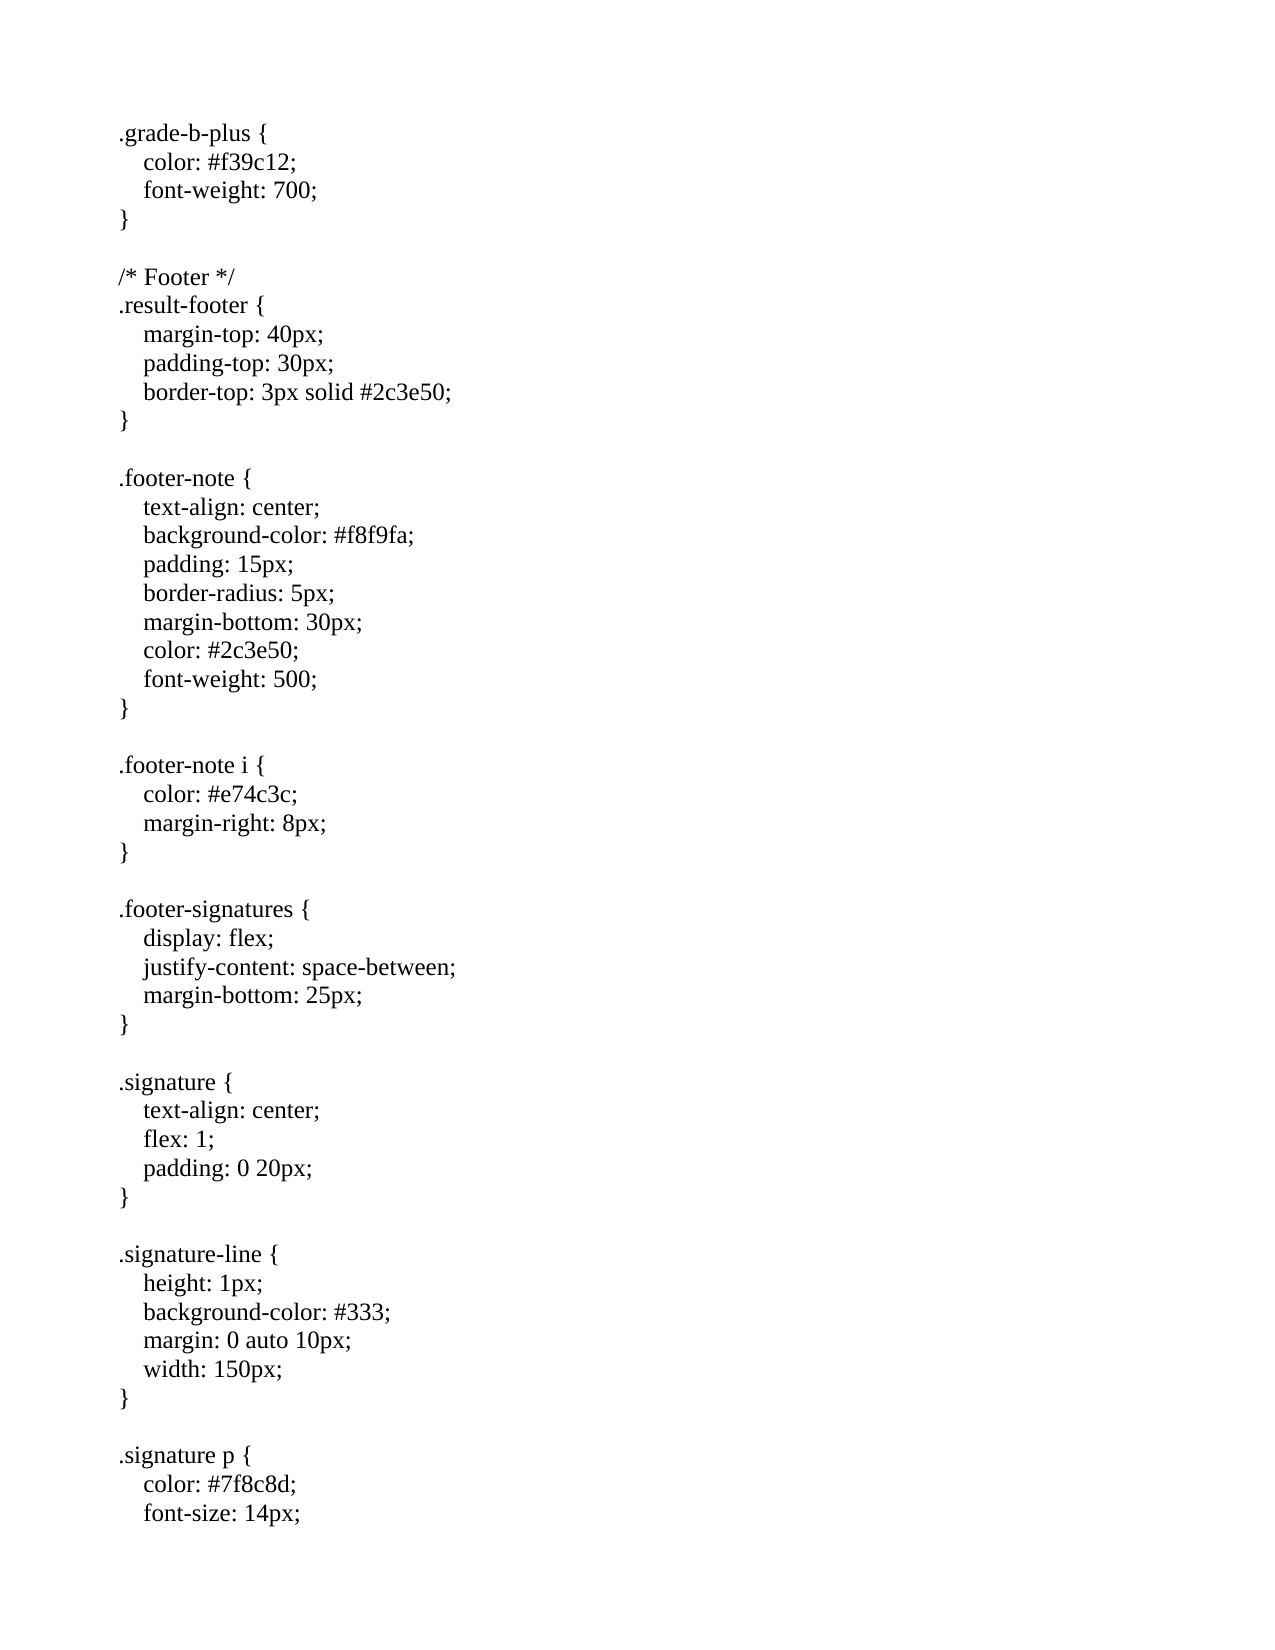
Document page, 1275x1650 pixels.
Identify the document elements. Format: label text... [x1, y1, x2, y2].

text color: #7f8c8d; [118, 1469, 1157, 1498]
text .signature-line { [118, 1239, 1157, 1268]
text .signature { [118, 1067, 1157, 1096]
text .footer-note i { [118, 751, 1157, 779]
text text-align: center; [118, 1096, 1157, 1124]
text flex: 1; [118, 1124, 1157, 1153]
text margin-right: 8px; [118, 808, 1157, 837]
text background-color: #333; [118, 1297, 1157, 1326]
text padding: 0 20px; [118, 1153, 1157, 1182]
text border-top: 3px solid #2c3e50; [118, 377, 1157, 406]
text margin: 0 auto 10px; [118, 1326, 1157, 1354]
text } [118, 1383, 1157, 1412]
text .grade-b-plus { [118, 118, 1157, 147]
text height: 1px; [118, 1268, 1157, 1297]
text /* Footer */ [118, 262, 1157, 291]
text margin-bottom: 25px; [118, 981, 1157, 1009]
text } [118, 204, 1157, 233]
text } [118, 1009, 1157, 1038]
text margin-top: 40px; [118, 319, 1157, 348]
text color: #f39c12; [118, 147, 1157, 176]
text display: flex; [118, 923, 1157, 952]
text text-align: center; [118, 492, 1157, 521]
text .footer-signatures { [118, 894, 1157, 923]
text .footer-note { [118, 463, 1157, 492]
text width: 150px; [118, 1354, 1157, 1383]
text margin-bottom: 30px; [118, 607, 1157, 636]
text justify-content: space-between; [118, 952, 1157, 981]
text font-weight: 700; [118, 176, 1157, 204]
text border-radius: 5px; [118, 578, 1157, 607]
text } [118, 693, 1157, 722]
text color: #2c3e50; [118, 636, 1157, 664]
text font-weight: 500; [118, 664, 1157, 693]
text color: #e74c3c; [118, 779, 1157, 808]
text background-color: #f8f9fa; [118, 521, 1157, 549]
text font-size: 14px; [118, 1498, 1157, 1527]
text padding: 15px; [118, 549, 1157, 578]
text .result-footer { [118, 291, 1157, 319]
text .signature p { [118, 1441, 1157, 1469]
text } [118, 1182, 1157, 1211]
text } [118, 406, 1157, 434]
text } [118, 837, 1157, 866]
text padding-top: 30px; [118, 348, 1157, 377]
